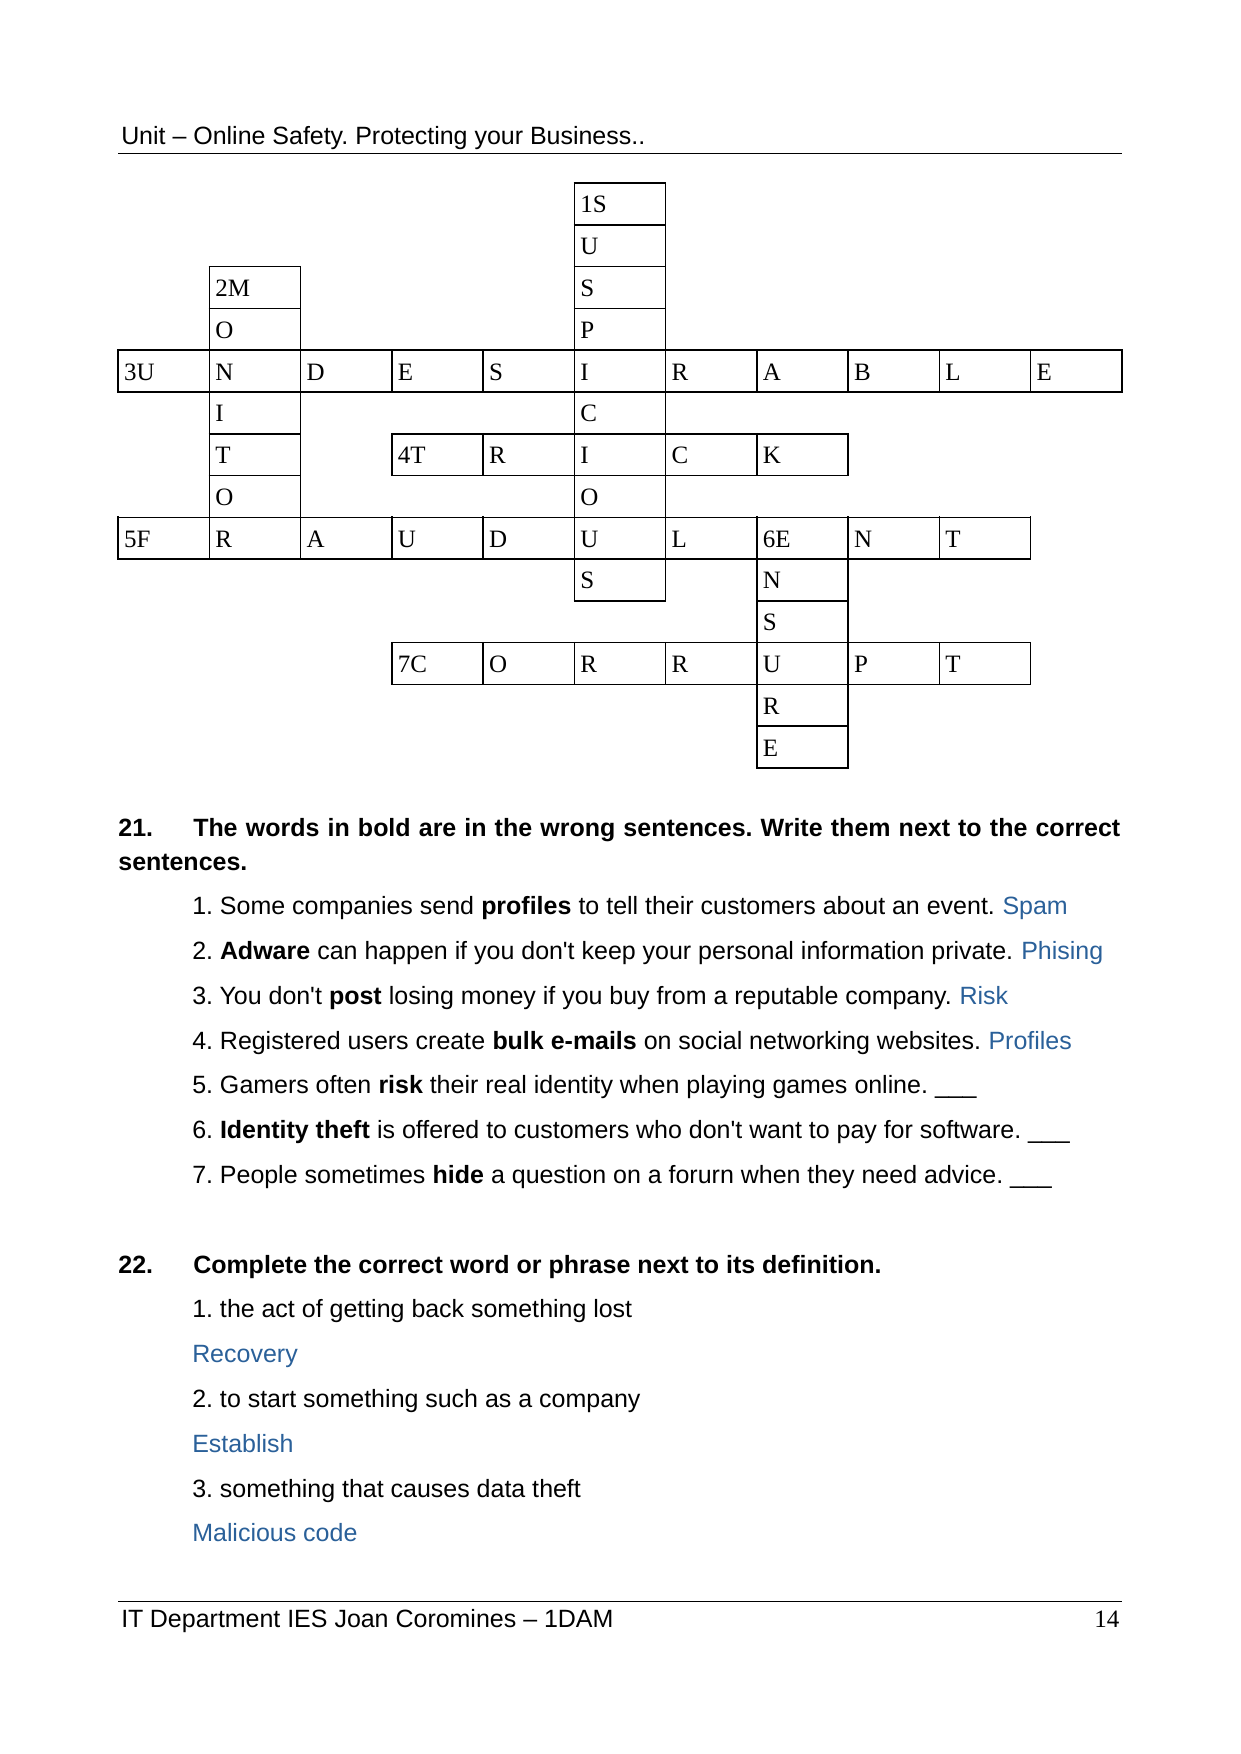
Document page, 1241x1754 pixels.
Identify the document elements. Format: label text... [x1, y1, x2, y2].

table_cell [666, 600, 756, 642]
table_cell [392, 393, 483, 433]
table_cell [301, 393, 392, 433]
table_cell 4T [393, 435, 482, 475]
table_cell N [758, 560, 847, 600]
table_cell [392, 476, 483, 516]
table_cell T [210, 435, 300, 475]
table_cell B [849, 351, 939, 391]
table_cell R [484, 435, 574, 475]
table_cell U [758, 643, 847, 683]
table_cell C [666, 435, 756, 475]
table_cell [118, 725, 209, 767]
table_cell [209, 600, 301, 642]
table_cell U [575, 226, 665, 266]
table_cell [483, 224, 574, 266]
table_cell [1031, 600, 1122, 642]
table_cell [574, 602, 666, 642]
table_cell [118, 266, 209, 308]
table_cell 5F [119, 518, 209, 558]
table_cell R [666, 351, 756, 391]
table_cell R [210, 518, 300, 558]
table_cell [483, 266, 574, 308]
table_cell R [575, 643, 665, 683]
table_cell [392, 224, 483, 266]
table_cell [939, 475, 1031, 516]
table_cell [848, 266, 939, 308]
table_cell [1031, 266, 1122, 308]
table_cell S [575, 560, 665, 600]
table_cell [209, 642, 301, 683]
table_cell C [575, 393, 665, 433]
table_cell O [575, 476, 665, 516]
table_cell [118, 433, 209, 475]
table_cell [939, 685, 1031, 725]
table_cell [483, 600, 574, 642]
table_cell [757, 308, 848, 349]
table_cell [1031, 725, 1122, 767]
table_header [301, 182, 392, 224]
table_cell U [393, 518, 482, 558]
list Complete the correct word or phrase next to its definition. [118, 1249, 1122, 1278]
text 5. Gamers often risk their real identity when playing games online. ___ [192, 1070, 1122, 1099]
table_cell [301, 684, 392, 725]
table_cell [1031, 393, 1122, 433]
table_cell [666, 224, 757, 266]
text Malicious code [192, 1518, 1122, 1547]
table_cell A [758, 351, 847, 391]
table_cell K [758, 435, 847, 475]
table_cell [301, 560, 392, 600]
table_cell P [849, 643, 939, 683]
table_cell T [940, 518, 1030, 558]
table_cell [848, 475, 939, 516]
table_cell [1031, 684, 1122, 725]
text 1. the act of getting back something lost [192, 1294, 1122, 1323]
table_cell S [758, 602, 847, 642]
table_cell [757, 266, 848, 308]
table_header [757, 182, 848, 224]
text 3. something that causes data theft [192, 1473, 1122, 1502]
table_cell [757, 476, 848, 516]
table_cell N [210, 351, 300, 391]
table_cell [849, 685, 939, 725]
table_cell N [849, 518, 939, 558]
table_cell [939, 600, 1031, 642]
table_cell S [575, 267, 665, 308]
table_cell [666, 266, 757, 308]
table_cell [392, 725, 483, 767]
table_cell [1031, 516, 1122, 558]
table_cell [939, 393, 1031, 433]
table_cell [1031, 433, 1122, 475]
table_cell [939, 725, 1031, 767]
text 2. Adware can happen if you don't keep your personal information private. Phising [192, 936, 1122, 965]
list The words in bold are in the wrong sentences. Write them next to the correct sentences. [118, 813, 1122, 875]
table_cell I [575, 435, 665, 475]
text 7. People sometimes hide a question on a forurn when they need advice. ___ [192, 1160, 1122, 1189]
table_cell [1031, 475, 1122, 516]
table_cell [483, 725, 574, 767]
table_cell [1031, 558, 1122, 600]
table_cell O [484, 643, 574, 683]
table_cell [392, 308, 483, 349]
table_header [939, 182, 1031, 224]
table_cell [666, 308, 757, 349]
table_cell [666, 393, 757, 433]
table_header [666, 182, 757, 224]
table_cell [483, 393, 574, 433]
table_cell [483, 685, 574, 725]
table_cell D [484, 518, 574, 558]
table_header [483, 182, 574, 224]
table_cell [209, 684, 301, 725]
table_cell O [210, 309, 300, 349]
table_cell [301, 475, 392, 516]
table_cell [574, 685, 666, 725]
table_cell [483, 308, 574, 349]
table_cell [1031, 224, 1122, 266]
table_cell A [301, 518, 391, 558]
table_cell [392, 560, 483, 600]
text Establish [192, 1429, 1122, 1457]
text 3. You don't post losing money if you buy from a reputable company. Risk [192, 981, 1122, 1009]
table_cell [848, 224, 939, 266]
table_cell [118, 684, 209, 725]
table_cell D [301, 351, 391, 391]
table_cell [118, 475, 209, 516]
table_cell [209, 224, 301, 266]
table_cell [757, 393, 848, 433]
table_cell 7C [393, 643, 482, 683]
table_cell I [210, 393, 300, 433]
table_cell [666, 685, 756, 725]
text 1. Some companies send profiles to tell their customers about an event. Spam [192, 891, 1122, 920]
table_cell 3U [119, 351, 209, 391]
table_cell [849, 600, 939, 642]
table_cell [392, 685, 483, 725]
table_cell [1031, 642, 1122, 683]
table_cell [301, 266, 392, 308]
table_cell [392, 266, 483, 308]
table_cell [757, 224, 848, 266]
table_cell [118, 600, 209, 642]
table_cell S [484, 351, 574, 391]
table_cell [301, 725, 392, 767]
table_header 1S [575, 184, 665, 224]
table_cell O [210, 476, 300, 516]
table_header [392, 182, 483, 224]
table_cell [118, 642, 209, 683]
table_cell E [393, 351, 482, 391]
table_cell [301, 642, 391, 683]
table_cell [939, 433, 1031, 475]
table_header [118, 182, 209, 224]
table_cell R [758, 685, 847, 725]
table_cell [118, 560, 209, 600]
text 6. Identity theft is offered to customers who don't want to pay for software. ___ [192, 1115, 1122, 1144]
text 4. Registered users create bulk e-mails on social networking websites. Profiles [192, 1026, 1122, 1054]
table_cell [118, 393, 209, 433]
text 2. to start something such as a company [192, 1384, 1122, 1413]
table_header [1031, 182, 1122, 224]
table_cell E [758, 727, 847, 767]
table_cell [1031, 308, 1122, 349]
table_cell [209, 725, 301, 767]
table_cell 6E [758, 518, 847, 558]
table_cell T [940, 643, 1030, 683]
table_cell [848, 308, 939, 349]
table_cell E [1031, 351, 1121, 391]
table_cell [849, 725, 939, 767]
table_cell [666, 560, 756, 600]
table_cell [666, 725, 756, 767]
table_cell [483, 560, 574, 600]
table_cell [939, 266, 1031, 308]
table_cell L [940, 351, 1030, 391]
table_cell [849, 560, 939, 600]
table_cell [392, 600, 483, 642]
text Recovery [192, 1339, 1122, 1368]
table_cell [301, 433, 391, 475]
table_cell U [575, 518, 665, 558]
table_cell [939, 224, 1031, 266]
table_cell [939, 308, 1031, 349]
table_cell [209, 560, 301, 600]
table_cell [301, 600, 392, 642]
table_cell [118, 224, 209, 266]
table_cell [848, 393, 939, 433]
table_cell 2M [210, 267, 300, 308]
table_cell [301, 308, 392, 349]
table_cell L [666, 518, 756, 558]
table_cell [118, 308, 209, 349]
table_cell [483, 476, 574, 516]
table_cell [666, 476, 757, 516]
table_header [848, 182, 939, 224]
table_cell [939, 560, 1031, 600]
table_cell [574, 725, 666, 767]
table_cell [849, 433, 939, 475]
table_cell I [575, 351, 665, 391]
table_cell [301, 224, 392, 266]
table_header [209, 182, 301, 224]
table_cell P [575, 309, 665, 349]
table_cell R [666, 643, 756, 683]
